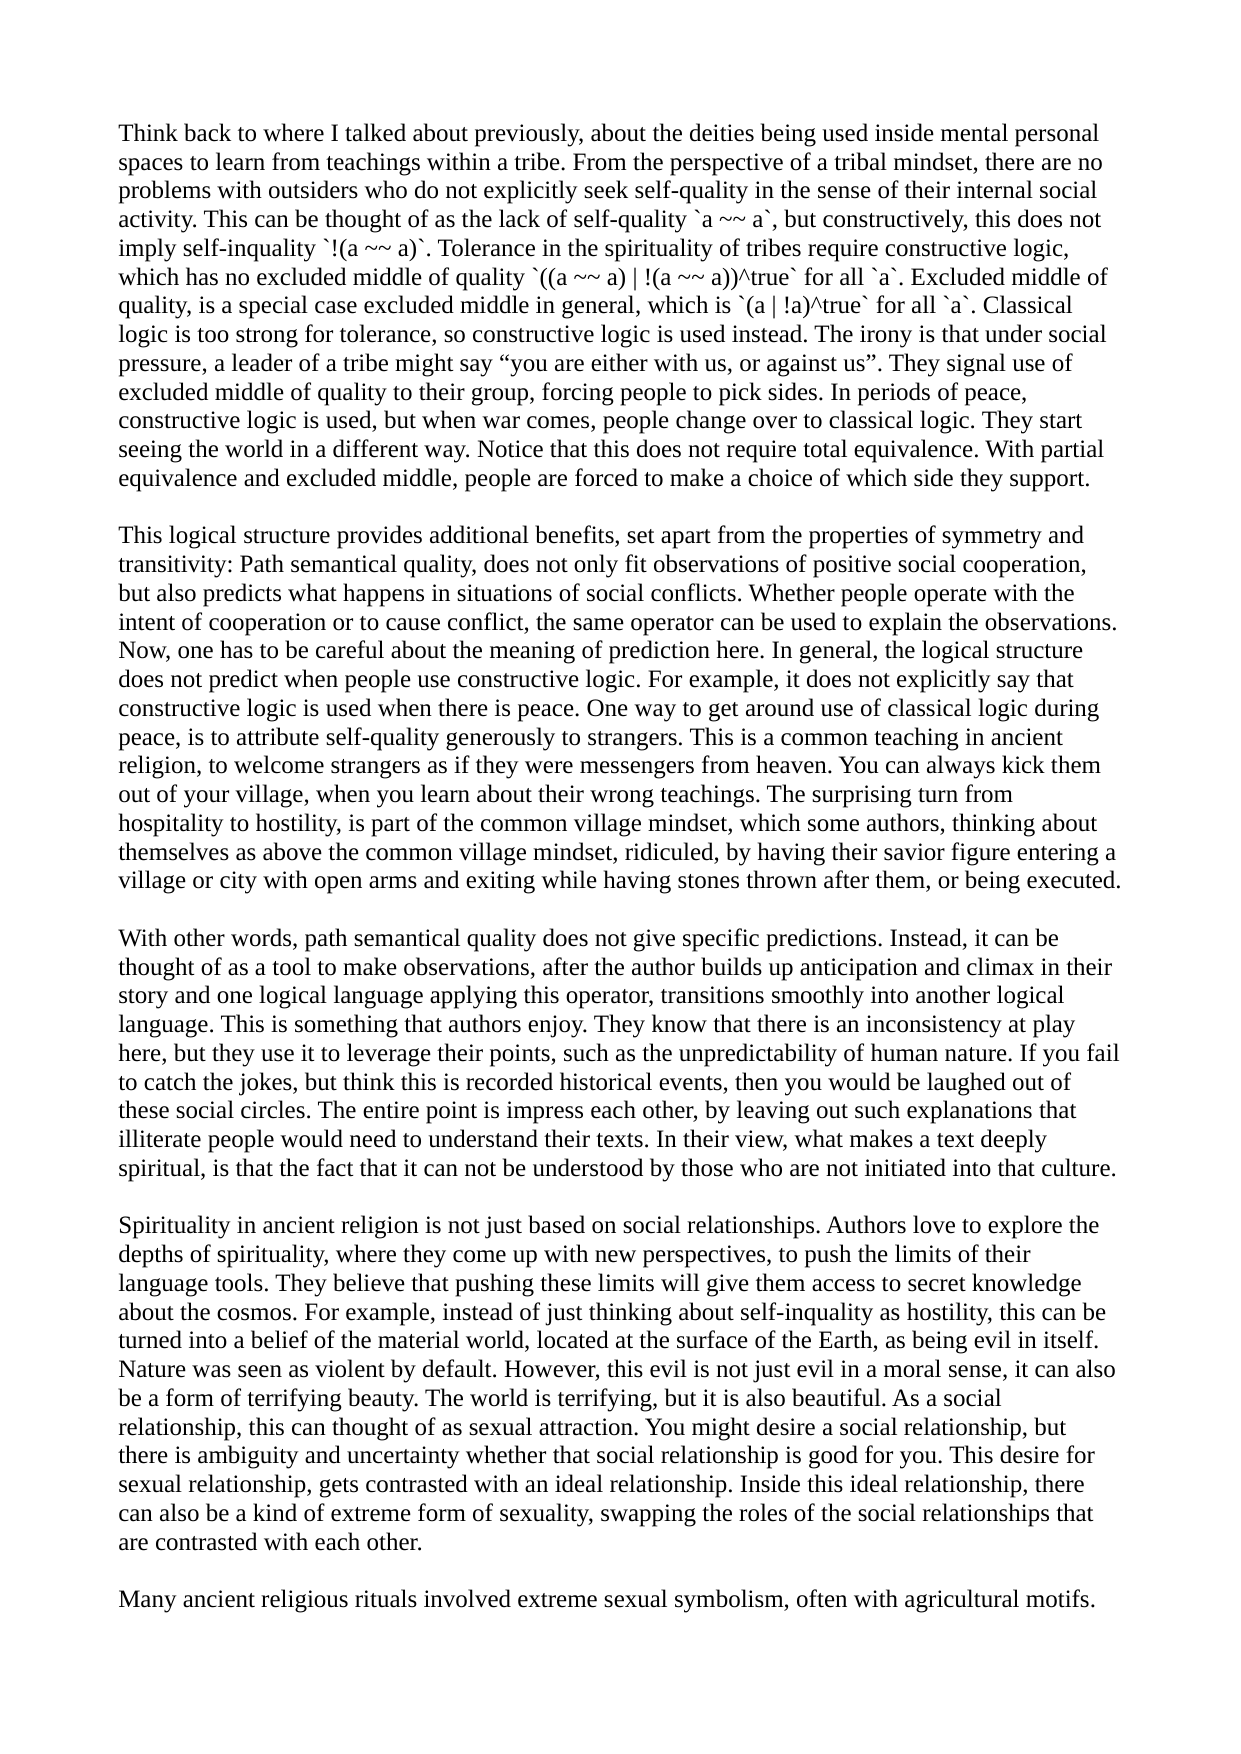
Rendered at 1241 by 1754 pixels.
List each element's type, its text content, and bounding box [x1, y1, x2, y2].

text With other words, path semantical quality does not give specific predictions. Instead, it can be thought of as a tool to make observations, after the author builds up anticipation and climax in their story and one logical language applying this operator, transitions smoothly into another logical language. This is something that authors enjoy. They know that there is an inconsistency at play here, but they use it to leverage their points, such as the unpredictability of human nature. If you fail to catch the jokes, but think this is recorded historical events, then you would be laughed out of these social circles. The entire point is impress each other, by leaving out such explanations that illiterate people would need to understand their texts. In their view, what makes a text deeply spiritual, is that the fact that it can not be understood by those who are not initiated into that culture. [118, 923, 1122, 1182]
text Think back to where I talked about previously, about the deities being used inside mental personal spaces to learn from teachings within a tribe. From the perspective of a tribal mindset, there are no problems with outsiders who do not explicitly seek self-quality in the sense of their internal social activity. This can be thought of as the lack of self-quality `a ~~ a`, but constructively, this does not imply self-inquality `!(a ~~ a)`. Tolerance in the spirituality of tribes require constructive logic, which has no excluded middle of quality `((a ~~ a) | !(a ~~ a))^true` for all `a`. Excluded middle of quality, is a special case excluded middle in general, which is `(a | !a)^true` for all `a`. Classical logic is too strong for tolerance, so constructive logic is used instead. The irony is that under social pressure, a leader of a tribe might say “you are either with us, or against us”. They signal use of excluded middle of quality to their group, forcing people to pick sides. In periods of peace, constructive logic is used, but when war comes, people change over to classical logic. They start seeing the world in a different way. Notice that this does not require total equivalence. With partial equivalence and excluded middle, people are forced to make a choice of which side they support. [118, 118, 1122, 492]
text Many ancient religious rituals involved extreme sexual symbolism, often with agricultural motifs. [118, 1584, 1122, 1613]
text This logical structure provides additional benefits, set apart from the properties of symmetry and transitivity: Path semantical quality, does not only fit observations of positive social cooperation, but also predicts what happens in situations of social conflicts. Whether people operate with the intent of cooperation or to cause conflict, the same operator can be used to explain the observations. Now, one has to be careful about the meaning of prediction here. In general, the logical structure does not predict when people use constructive logic. For example, it does not explicitly say that constructive logic is used when there is peace. One way to get around use of classical logic during peace, is to attribute self-quality generously to strangers. This is a common teaching in ancient religion, to welcome strangers as if they were messengers from heaven. You can always kick them out of your village, when you learn about their wrong teachings. The surprising turn from hospitality to hostility, is part of the common village mindset, which some authors, thinking about themselves as above the common village mindset, ridiculed, by having their savior figure entering a village or city with open arms and exiting while having stones thrown after them, or being executed. [118, 521, 1122, 894]
text Spirituality in ancient religion is not just based on social relationships. Authors love to explore the depths of spirituality, where they come up with new perspectives, to push the limits of their language tools. They believe that pushing these limits will give them access to secret knowledge about the cosmos. For example, instead of just thinking about self-inquality as hostility, this can be turned into a belief of the material world, located at the surface of the Earth, as being evil in itself. Nature was seen as violent by default. However, this evil is not just evil in a moral sense, it can also be a form of terrifying beauty. The world is terrifying, but it is also beautiful. As a social relationship, this can thought of as sexual attraction. You might desire a social relationship, but there is ambiguity and uncertainty whether that social relationship is good for you. This desire for sexual relationship, gets contrasted with an ideal relationship. Inside this ideal relationship, there can also be a kind of extreme form of sexuality, swapping the roles of the social relationships that are contrasted with each other. [118, 1211, 1122, 1556]
